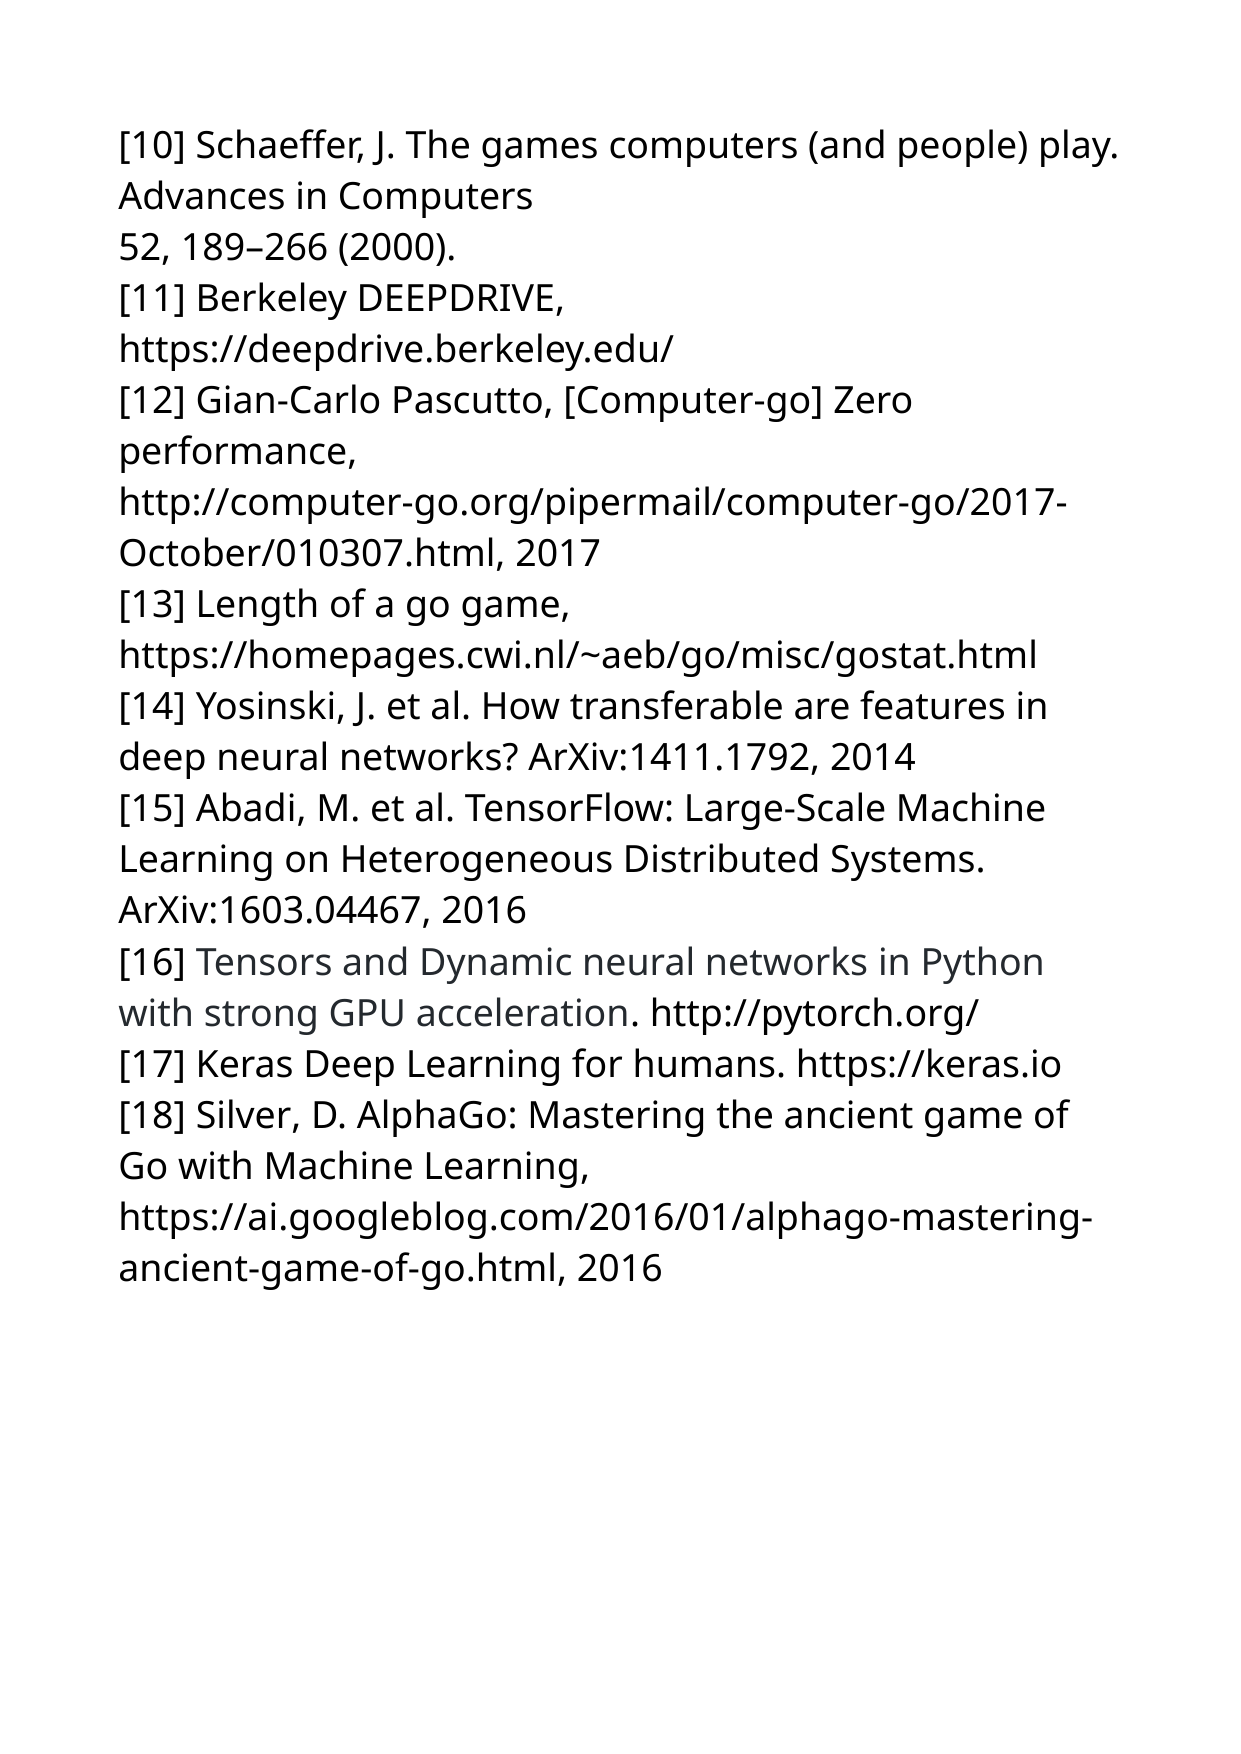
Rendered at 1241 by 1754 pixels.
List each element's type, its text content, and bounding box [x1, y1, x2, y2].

text [15] Abadi, M. et al. TensorFlow: Large-Scale Machine Learning on Heterogeneous Distributed Systems. ArXiv:1603.04467, 2016 [118, 782, 1122, 935]
text [11] Berkeley DEEPDRIVE, https://deepdrive.berkeley.edu/ [118, 271, 1122, 373]
text 52, 189–266 (2000). [118, 220, 1122, 271]
text [14] Yosinski, J. et al. How transferable are features in deep neural networks? ArXiv:1411.1792, 2014 [118, 679, 1122, 782]
text [17] Keras Deep Learning for humans. https://keras.io [118, 1037, 1122, 1088]
text [13] Length of a go game, https://homepages.cwi.nl/~aeb/go/misc/gostat.html [118, 577, 1122, 679]
text [12] Gian-Carlo Pascutto, [Computer-go] Zero performance, http://computer-go.org/pipermail/computer-go/2017-October/010307.html, 2017 [118, 373, 1122, 577]
text [18] Silver, D. AlphaGo: Mastering the ancient game of Go with Machine Learning, https://ai.googleblog.com/2016/01/alphago-mastering-ancient-game-of-go.html, 2016 [118, 1088, 1122, 1292]
text [16] Tensors and Dynamic neural networks in Python with strong GPU acceleration. http://pytorch.org/ [118, 935, 1122, 1037]
text [10] Schaeffer, J. The games computers (and people) play. Advances in Computers [118, 118, 1122, 220]
